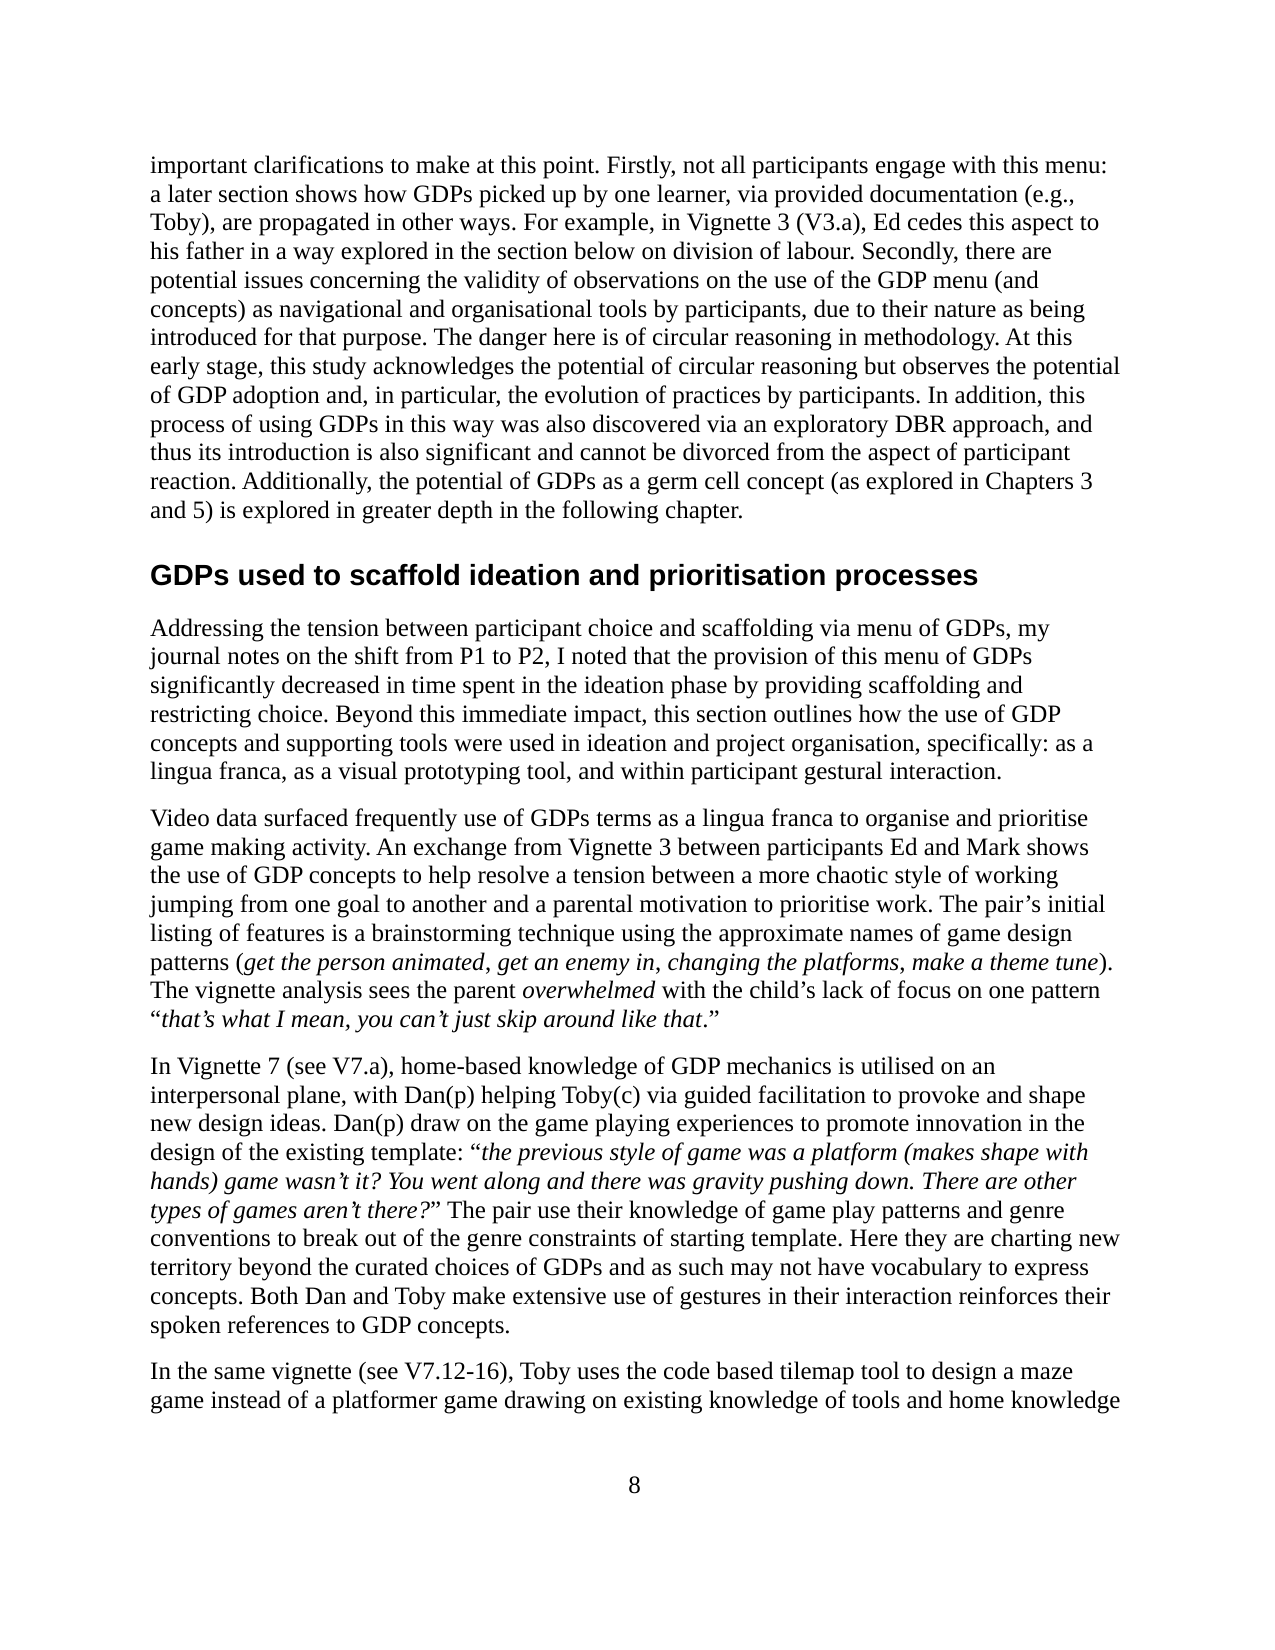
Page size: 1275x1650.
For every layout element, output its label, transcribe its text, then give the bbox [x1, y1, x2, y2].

subtitle GDPs used to scaffold ideation and prioritisation processes [150, 558, 1125, 591]
text important clarifications to make at this point. Firstly, not all participants engage with this menu: a later section shows how GDPs picked up by one learner, via provided documentation (e.g., Toby), are propagated in other ways. For example, in Vignette 3 (V3.a), Ed cedes this aspect to his father in a way explored in the section below on division of labour. Secondly, there are potential issues concerning the validity of observations on the use of the GDP menu (and concepts) as navigational and organisational tools by participants, due to their nature as being introduced for that purpose. The danger here is of circular reasoning in methodology. At this early stage, this study acknowledges the potential of circular reasoning but observes the potential of GDP adoption and, in particular, the evolution of practices by participants. In addition, this process of using GDPs in this way was also discovered via an exploratory DBR approach, and thus its introduction is also significant and cannot be divorced from the aspect of participant reaction. Additionally, the potential of GDPs as a germ cell concept (as explored in Chapters 3 and 5) is explored in greater depth in the following chapter. [150, 150, 1125, 524]
text In the same vignette (see V7.12-16), Toby uses the code based tilemap tool to design a maze game instead of a platformer game drawing on existing knowledge of tools and home knowledge [150, 1356, 1125, 1414]
text In Vignette 7 (see V7.a), home-based knowledge of GDP mechanics is utilised on an interpersonal plane, with Dan(p) helping Toby(c) via guided facilitation to provoke and shape new design ideas. Dan(p) draw on the game playing experiences to promote innovation in the design of the existing template: “the previous style of game was a platform (makes shape with hands) game wasn’t it? You went along and there was gravity pushing down. There are other types of games aren’t there?” The pair use their knowledge of game play patterns and genre conventions to break out of the genre constraints of starting template. Here they are charting new territory beyond the curated choices of GDPs and as such may not have vocabulary to express concepts. Both Dan and Toby make extensive use of gestures in their interaction reinforces their spoken references to GDP concepts. [150, 1051, 1125, 1338]
text Video data surfaced frequently use of GDPs terms as a lingua franca to organise and prioritise game making activity. An exchange from Vignette 3 between participants Ed and Mark shows the use of GDP concepts to help resolve a tension between a more chaotic style of working jumping from one goal to another and a parental motivation to prioritise work. The pair’s initial listing of features is a brainstorming technique using the approximate names of game design patterns (get the person animated, get an enemy in, changing the platforms, make a theme tune). The vignette analysis sees the parent overwhelmed with the child’s lack of focus on one pattern “that’s what I mean, you can’t just skip around like that.” [150, 803, 1125, 1033]
text Addressing the tension between participant choice and scaffolding via menu of GDPs, my journal notes on the shift from P1 to P2, I noted that the provision of this menu of GDPs significantly decreased in time spent in the ideation phase by providing scaffolding and restricting choice. Beyond this immediate impact, this section outlines how the use of GDP concepts and supporting tools were used in ideation and project organisation, specifically: as a lingua franca, as a visual prototyping tool, and within participant gestural interaction. [150, 613, 1125, 785]
